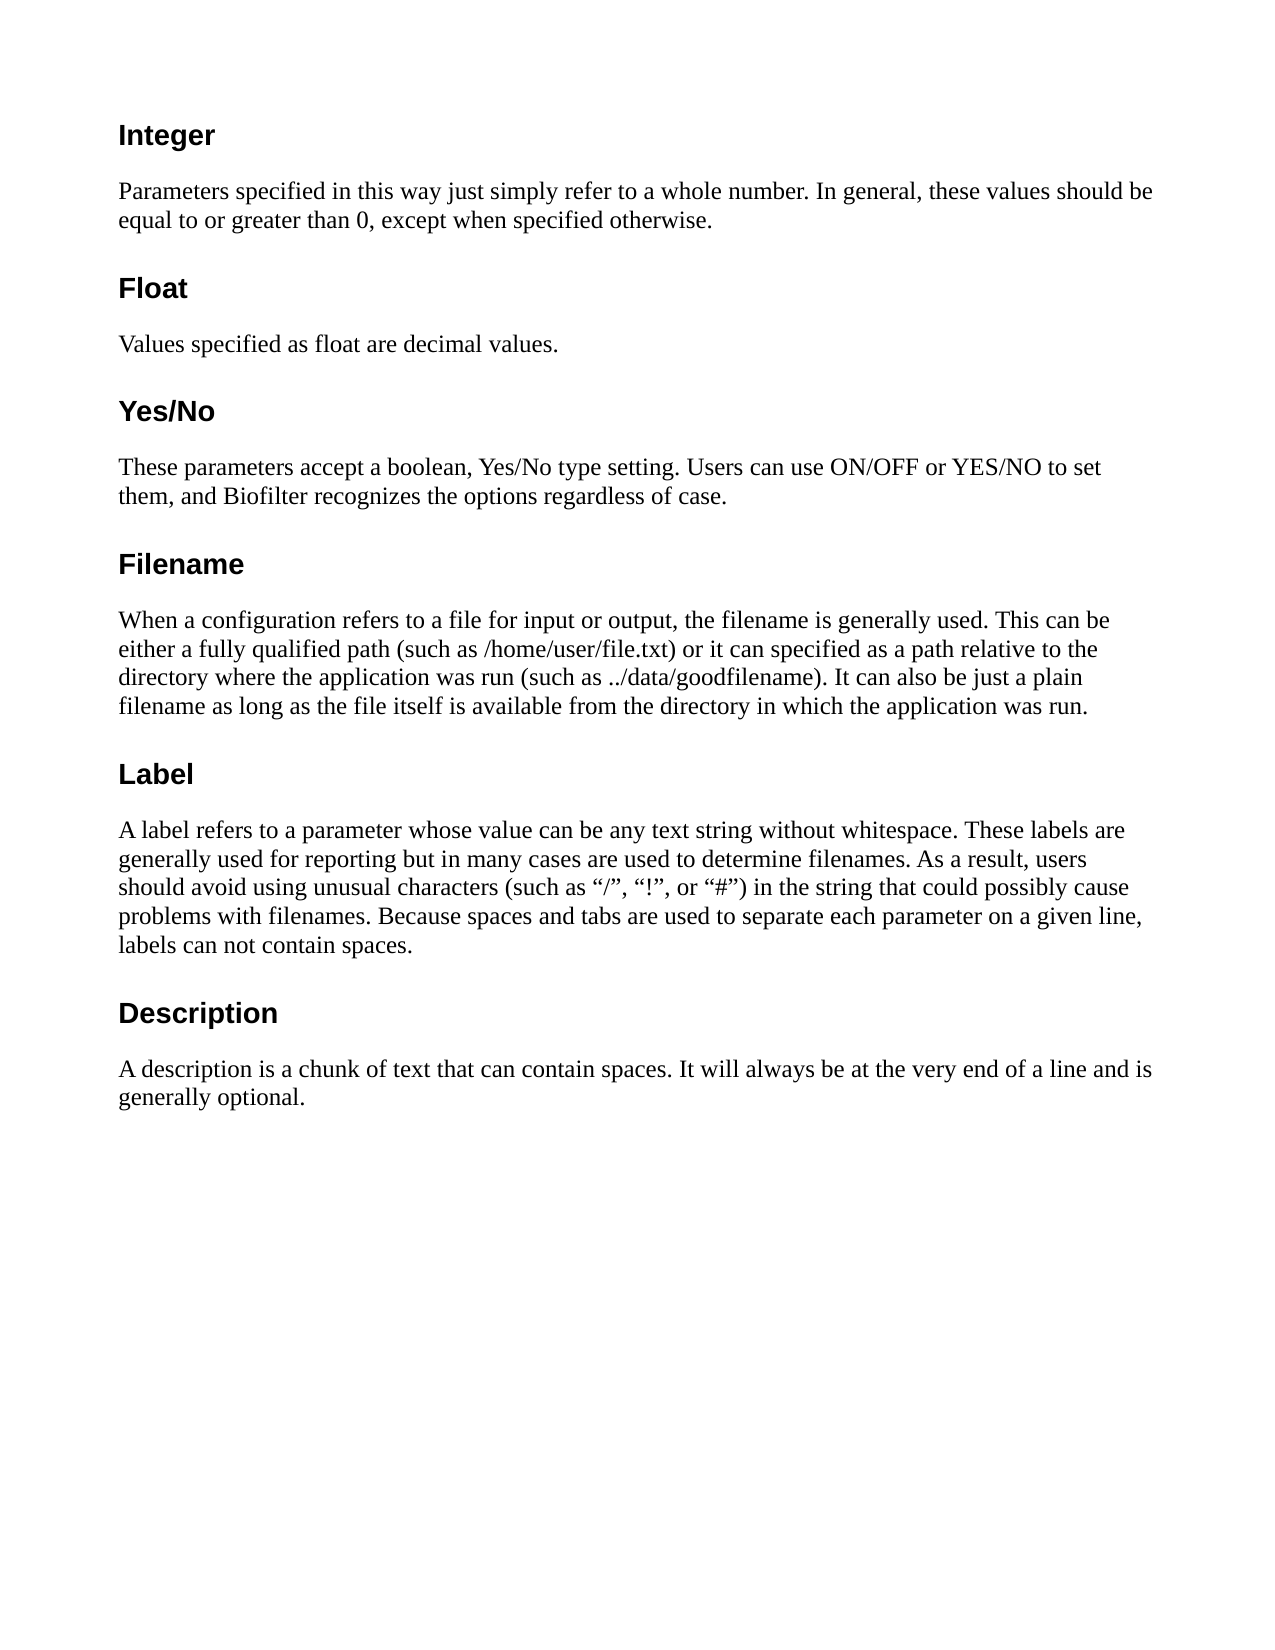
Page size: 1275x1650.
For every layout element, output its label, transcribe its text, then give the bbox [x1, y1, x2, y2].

text A label refers to a parameter whose value can be any text string without whitespace. These labels are generally used for reporting but in many cases are used to determine filenames. As a result, users should avoid using unusual characters (such as “/”, “!”, or “#”) in the string that could possibly cause problems with filenames. Because spaces and tabs are used to separate each parameter on a given line, labels can not contain spaces. [118, 815, 1157, 959]
subtitle Yes/No [118, 394, 1157, 428]
subtitle Filename [118, 547, 1157, 580]
subtitle Float [118, 271, 1157, 304]
text When a configuration refers to a file for input or output, the filename is generally used. This can be either a fully qualified path (such as /home/user/file.txt) or it can specified as a path relative to the directory where the application was run (such as ../data/goodfilename). It can also be just a plain filename as long as the file itself is available from the directory in which the application was run. [118, 605, 1157, 720]
text Values specified as float are decimal values. [118, 329, 1157, 357]
text Parameters specified in this way just simply refer to a whole number. In general, these values should be equal to or greater than 0, except when specified otherwise. [118, 176, 1157, 234]
text These parameters accept a boolean, Yes/No type setting. Users can use ON/OFF or YES/NO to set them, and Biofilter recognizes the options regardless of case. [118, 452, 1157, 510]
subtitle Integer [118, 118, 1157, 152]
subtitle Description [118, 996, 1157, 1029]
text A description is a chunk of text that can contain spaces. It will always be at the very end of a line and is generally optional. [118, 1054, 1157, 1111]
subtitle Label [118, 757, 1157, 790]
